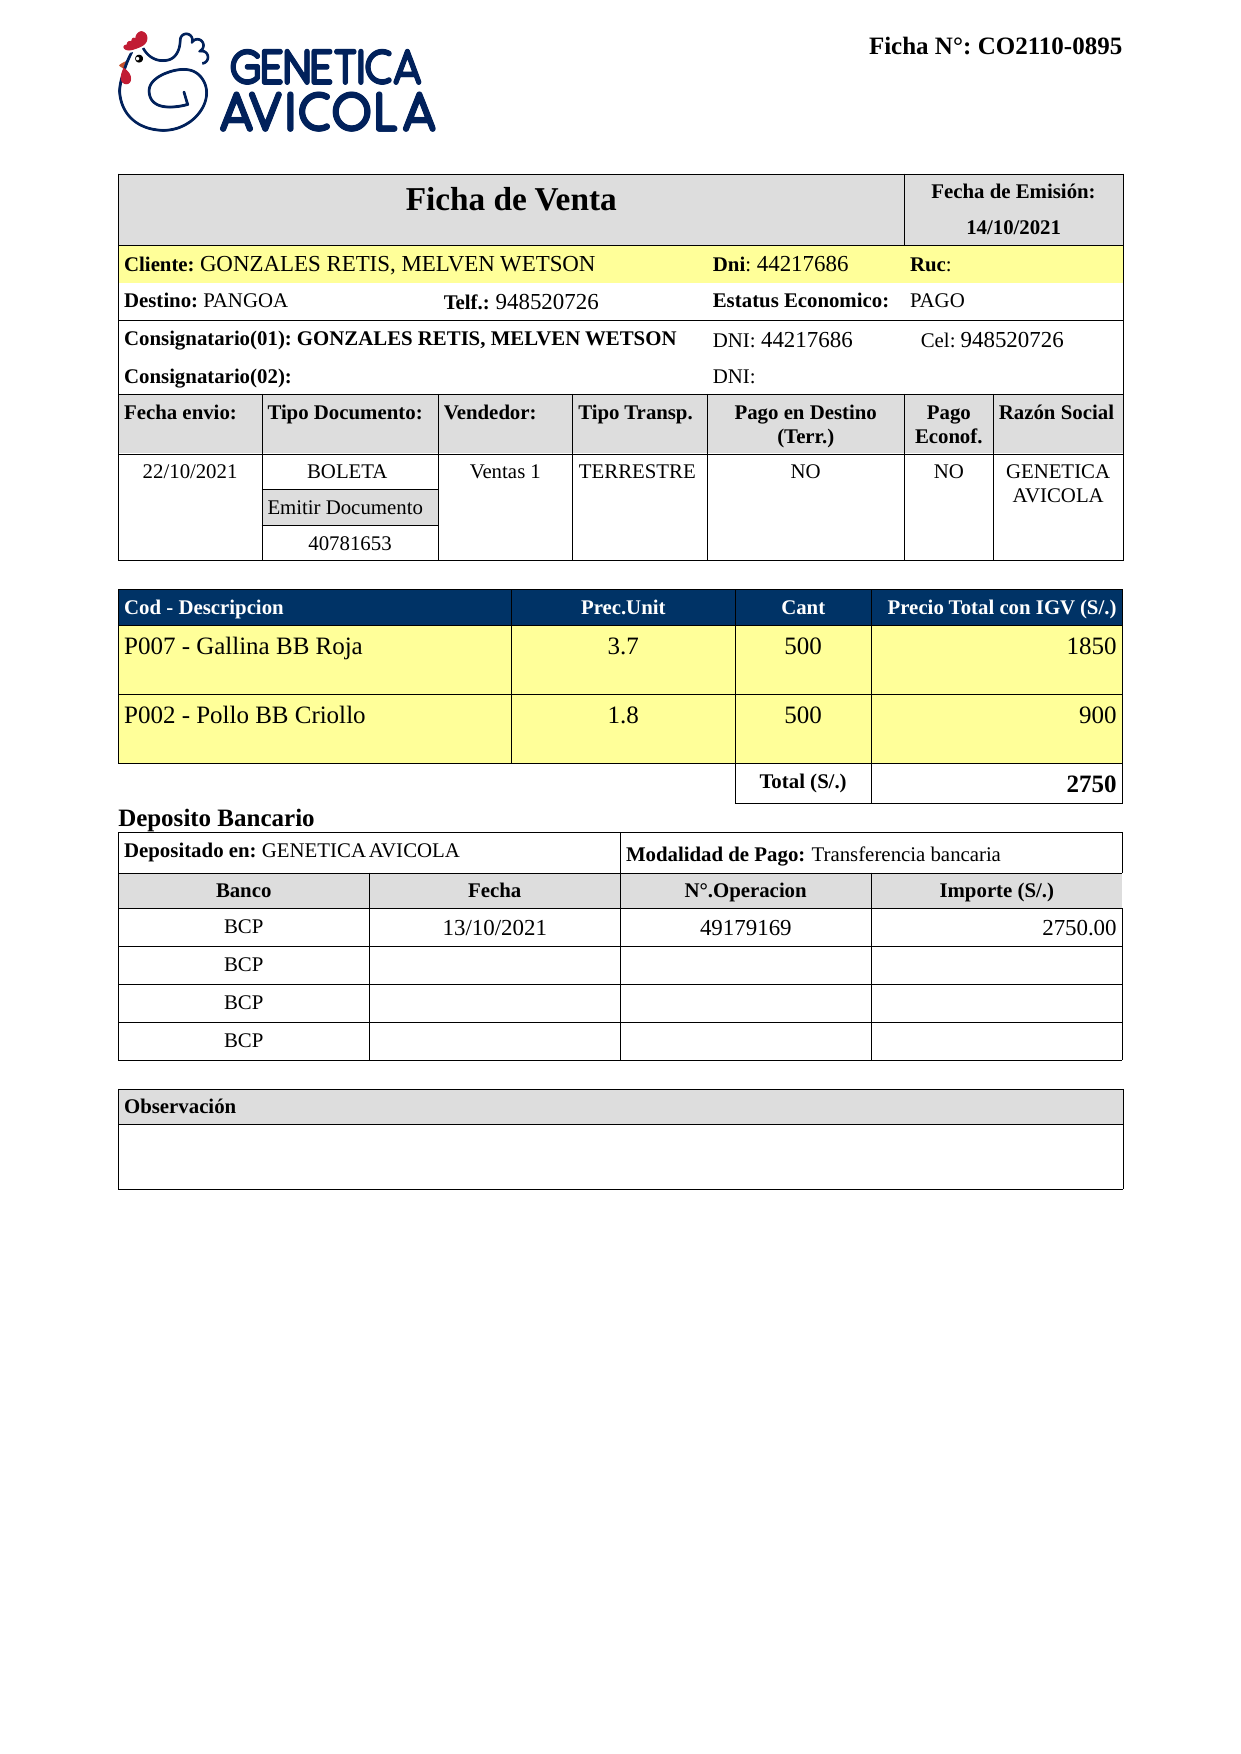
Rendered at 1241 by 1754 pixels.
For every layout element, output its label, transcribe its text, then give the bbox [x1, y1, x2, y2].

table_cell 13/10/2021 [370, 909, 620, 946]
table_cell Razón Social [994, 395, 1123, 453]
table_cell TERRESTRE [573, 455, 707, 560]
table_cell Pago Econof. [905, 395, 993, 453]
table_cell NO [905, 455, 993, 560]
table_cell PAGO [904, 283, 1123, 320]
table_cell NO [708, 455, 904, 560]
table_cell [621, 947, 871, 984]
table_cell Tipo Documento: [263, 395, 438, 453]
table_cell [872, 1023, 1122, 1060]
text Deposito Bancario [118, 803, 1122, 832]
table_cell [872, 947, 1122, 984]
table_cell BCP [119, 985, 369, 1022]
table_cell Consignatario(01): GONZALES RETIS, MELVEN WETSON [119, 321, 707, 358]
table_cell 500 [736, 626, 871, 694]
table_cell 14/10/2021 [905, 209, 1123, 245]
table_header Prec.Unit [512, 590, 735, 625]
table_header Depositado en: GENETICA AVICOLA [119, 833, 620, 872]
table_cell 2750.00 [872, 909, 1122, 946]
table_cell 49179169 [621, 909, 871, 946]
table_cell Telf.: 948520726 [438, 283, 707, 320]
table_header Precio Total con IGV (S/.) [872, 590, 1122, 625]
table_cell Importe (S/.) [872, 874, 1122, 908]
table_cell GENETICA AVICOLA [994, 455, 1123, 560]
table_cell 1.8 [512, 695, 735, 763]
table_header Fecha de Emisión: [905, 175, 1123, 209]
table_cell [370, 985, 620, 1022]
table_cell BCP [119, 909, 369, 946]
table_cell Tipo Transp. [573, 395, 707, 453]
table_header Modalidad de Pago: Transferencia bancaria [621, 833, 1122, 872]
table_cell Ruc: [904, 246, 1123, 283]
table_cell 40781653 [263, 526, 438, 560]
table_cell P002 - Pollo BB Criollo [119, 695, 511, 763]
table_cell BCP [119, 1023, 369, 1060]
table_cell Ventas 1 [439, 455, 572, 560]
table_header Ficha de Venta [119, 175, 904, 245]
table_cell Cliente: GONZALES RETIS, MELVEN WETSON [119, 246, 707, 283]
table_cell DNI: 44217686 [707, 321, 915, 358]
table_cell BOLETA [263, 455, 438, 489]
table_cell [621, 985, 871, 1022]
table_cell [118, 764, 511, 803]
table_cell [370, 1023, 620, 1060]
table_cell DNI: [707, 358, 1123, 394]
table_cell [370, 947, 620, 984]
picture [118, 31, 436, 132]
table_cell Vendedor: [439, 395, 572, 453]
table_cell Fecha [370, 874, 620, 908]
table_cell 3.7 [512, 626, 735, 694]
table_cell 2750 [872, 764, 1122, 803]
table_cell 900 [872, 695, 1122, 763]
table_cell Cel: 948520726 [915, 321, 1123, 358]
table_cell 22/10/2021 [119, 455, 262, 560]
table_cell [872, 985, 1122, 1022]
table_cell 1850 [872, 626, 1122, 694]
table_cell Banco [119, 874, 369, 908]
table_cell Emitir Documento [263, 490, 438, 525]
table_cell Destino: PANGOA [119, 283, 438, 320]
table_cell [511, 764, 735, 803]
table_cell Total (S/.) [736, 764, 871, 803]
table_header Observación [119, 1090, 1123, 1124]
table_cell Fecha envio: [119, 395, 262, 453]
table_cell 500 [736, 695, 871, 763]
table_cell N°.Operacion [621, 874, 871, 908]
table_cell Dni: 44217686 [707, 246, 904, 283]
table_cell Pago en Destino (Terr.) [708, 395, 904, 453]
table_cell [621, 1023, 871, 1060]
table_cell P007 - Gallina BB Roja [119, 626, 511, 694]
table_header Cant [736, 590, 871, 625]
table_cell Consignatario(02): [119, 358, 707, 394]
table_cell Estatus Economico: [707, 283, 904, 320]
table_header Cod - Descripcion [119, 590, 511, 625]
table_cell BCP [119, 947, 369, 984]
table_cell [119, 1125, 1123, 1189]
